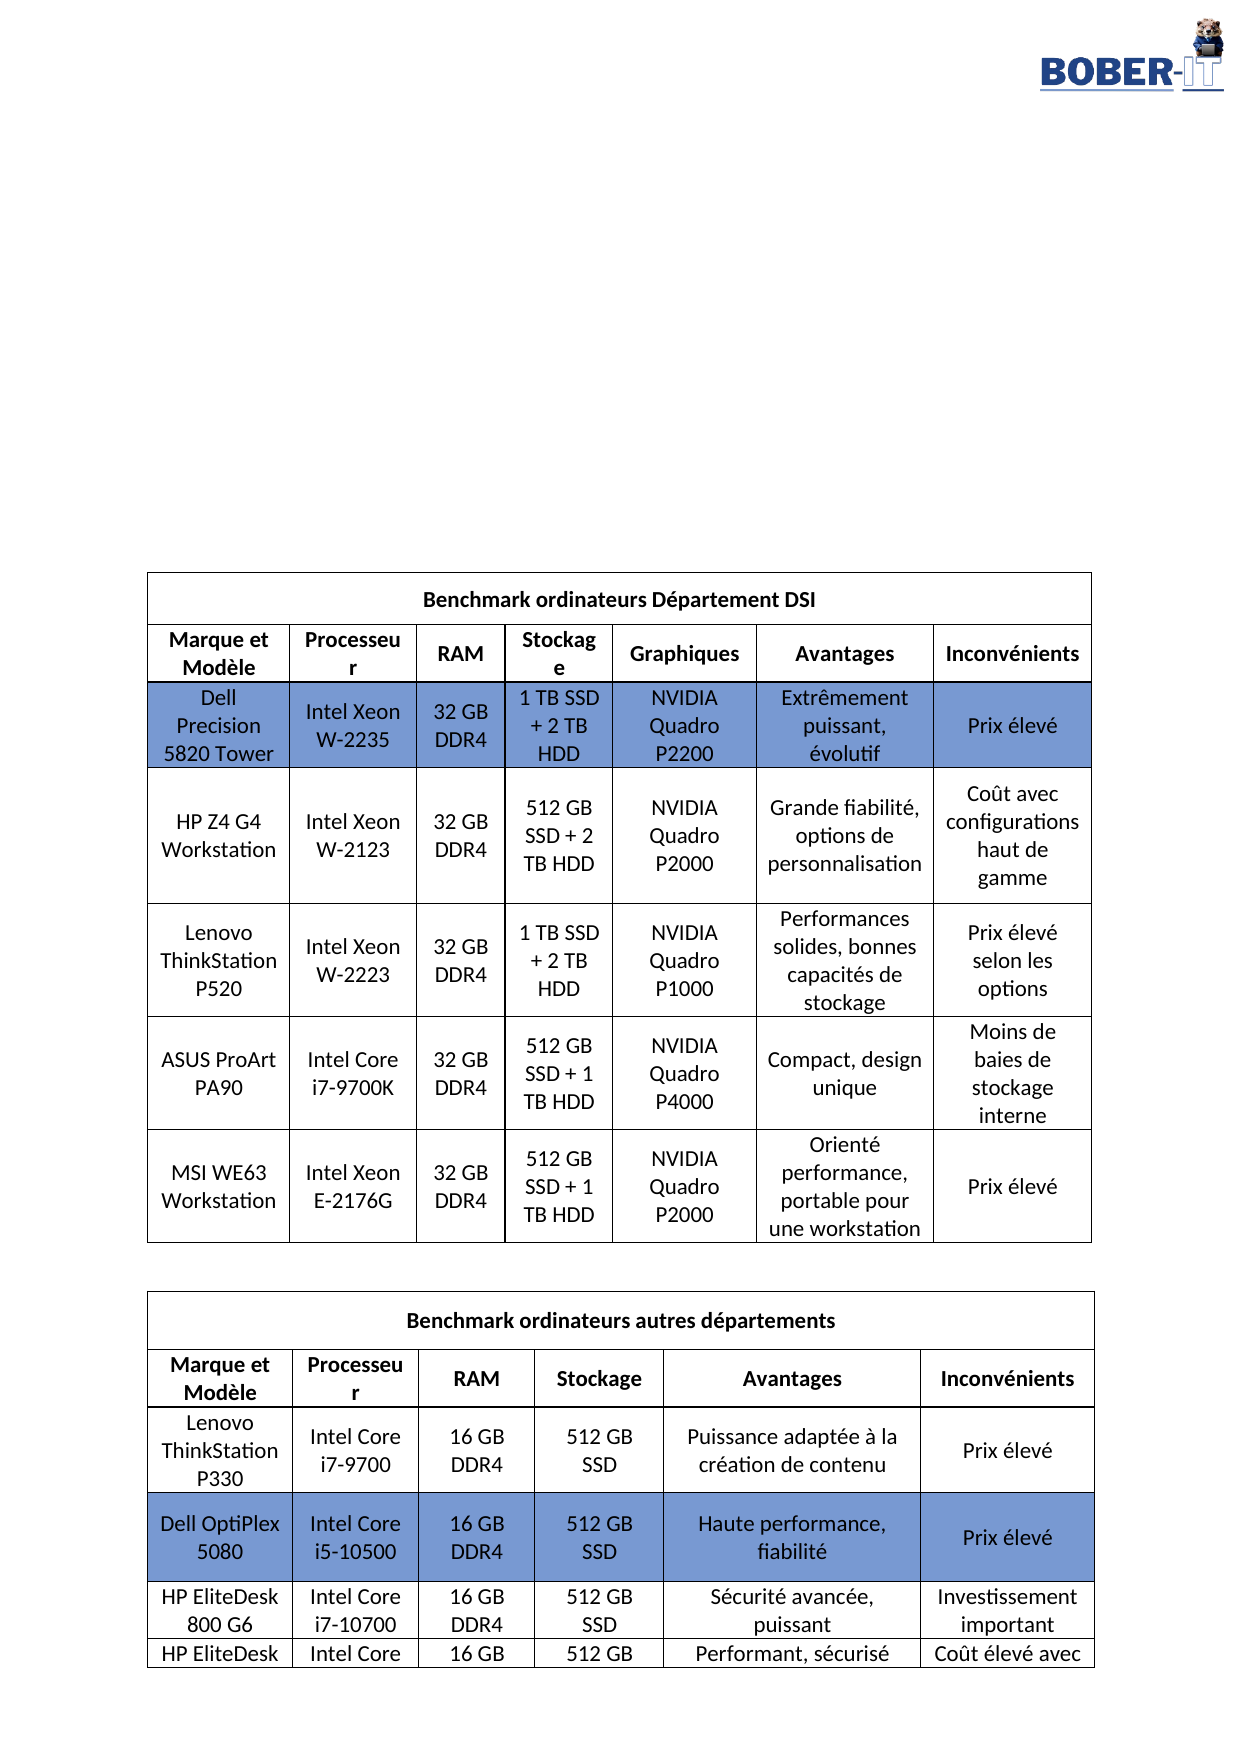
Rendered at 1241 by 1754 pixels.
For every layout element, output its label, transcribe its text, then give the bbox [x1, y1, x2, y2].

table_cell 32 GB DDR4 [417, 768, 504, 903]
table_cell Haute performance, fiabilité [664, 1493, 920, 1581]
table_cell Graphiques [613, 625, 756, 681]
table_cell 512 GB SSD [535, 1408, 663, 1492]
table_cell NVIDIA Quadro P2200 [613, 683, 756, 767]
table_cell 16 GB DDR4 [419, 1582, 534, 1638]
table_cell 32 GB DDR4 [417, 1130, 504, 1242]
table_cell Coût avec configurations haut de gamme [934, 768, 1091, 903]
table_cell 16 GB [419, 1639, 534, 1667]
table_cell 512 GB SSD + 2 TB HDD [506, 768, 612, 903]
table_cell 16 GB DDR4 [419, 1408, 534, 1492]
table_cell Processeur [290, 625, 416, 681]
table_cell 1 TB SSD + 2 TB HDD [506, 683, 612, 767]
table_cell 32 GB DDR4 [417, 1017, 504, 1129]
table_cell RAM [417, 625, 504, 681]
table_cell Coût élevé avec [921, 1639, 1094, 1667]
table_cell Lenovo ThinkStation P520 [148, 904, 289, 1016]
table_cell Prix élevé [934, 683, 1091, 767]
table_cell Prix élevé selon les options [934, 904, 1091, 1016]
table_cell MSI WE63 Workstation [148, 1130, 289, 1242]
table_cell Grande fiabilité, options de personnalisation [757, 768, 933, 903]
table_cell Prix élevé [921, 1408, 1094, 1492]
table_cell HP EliteDesk [148, 1639, 292, 1667]
table_cell RAM [419, 1350, 534, 1406]
table_cell Intel Core i7-9700 [293, 1408, 418, 1492]
table_cell Intel Core i7-9700K [290, 1017, 416, 1129]
table_cell Puissance adaptée à la création de contenu [664, 1408, 920, 1492]
table_cell Investissement important [921, 1582, 1094, 1638]
table_cell Prix élevé [934, 1130, 1091, 1242]
table_cell 32 GB DDR4 [417, 683, 504, 767]
table_cell Performances solides, bonnes capacités de stockage [757, 904, 933, 1016]
table_cell 32 GB DDR4 [417, 904, 504, 1016]
table_cell NVIDIA Quadro P4000 [613, 1017, 756, 1129]
table_cell 512 GB SSD + 1 TB HDD [506, 1130, 612, 1242]
table_cell HP Z4 G4 Workstation [148, 768, 289, 903]
table_cell Inconvénients [921, 1350, 1094, 1406]
table_cell NVIDIA Quadro P1000 [613, 904, 756, 1016]
table_cell Processeur [293, 1350, 418, 1406]
table_cell Intel Xeon E-2176G [290, 1130, 416, 1242]
table_cell Lenovo ThinkStation P330 [148, 1408, 292, 1492]
table_cell Intel Xeon W-2123 [290, 768, 416, 903]
table_cell Prix élevé [921, 1493, 1094, 1581]
table_cell NVIDIA Quadro P2000 [613, 1130, 756, 1242]
table_cell 1 TB SSD + 2 TB HDD [506, 904, 612, 1016]
table_cell Performant, sécurisé [664, 1639, 920, 1667]
table_cell Intel Xeon W-2235 [290, 683, 416, 767]
table_cell Intel Core i5-10500 [293, 1493, 418, 1581]
table_cell Marque et Modèle [148, 625, 289, 681]
table_cell NVIDIA Quadro P2000 [613, 768, 756, 903]
table_cell 512 GB SSD [535, 1493, 663, 1581]
table_header Benchmark ordinateurs Département DSI [148, 573, 1091, 624]
table_cell Orienté performance, portable pour une workstation [757, 1130, 933, 1242]
table_cell Extrêmement puissant, évolutif [757, 683, 933, 767]
table_cell Inconvénients [934, 625, 1091, 681]
table_cell HP EliteDesk 800 G6 [148, 1582, 292, 1638]
table_cell Intel Xeon W-2223 [290, 904, 416, 1016]
table_cell Marque et Modèle [148, 1350, 292, 1406]
table_cell Avantages [757, 625, 933, 681]
table_cell ASUS ProArt PA90 [148, 1017, 289, 1129]
table_cell Compact, design unique [757, 1017, 933, 1129]
table_cell 512 GB SSD + 1 TB HDD [506, 1017, 612, 1129]
table_cell 512 GB SSD [535, 1582, 663, 1638]
table_cell Dell OptiPlex 5080 [148, 1493, 292, 1581]
table_cell Intel Core [293, 1639, 418, 1667]
table_cell Dell Precision 5820 Tower [148, 683, 289, 767]
table_cell Sécurité avancée, puissant [664, 1582, 920, 1638]
table_cell Stockage [506, 625, 612, 681]
table_cell 512 GB [535, 1639, 663, 1667]
table_cell Avantages [664, 1350, 920, 1406]
table_header Benchmark ordinateurs autres départements [148, 1292, 1094, 1349]
table_cell Stockage [535, 1350, 663, 1406]
table_cell 16 GB DDR4 [419, 1493, 534, 1581]
table_cell Intel Core i7-10700 [293, 1582, 418, 1638]
table_cell Moins de baies de stockage interne [934, 1017, 1091, 1129]
